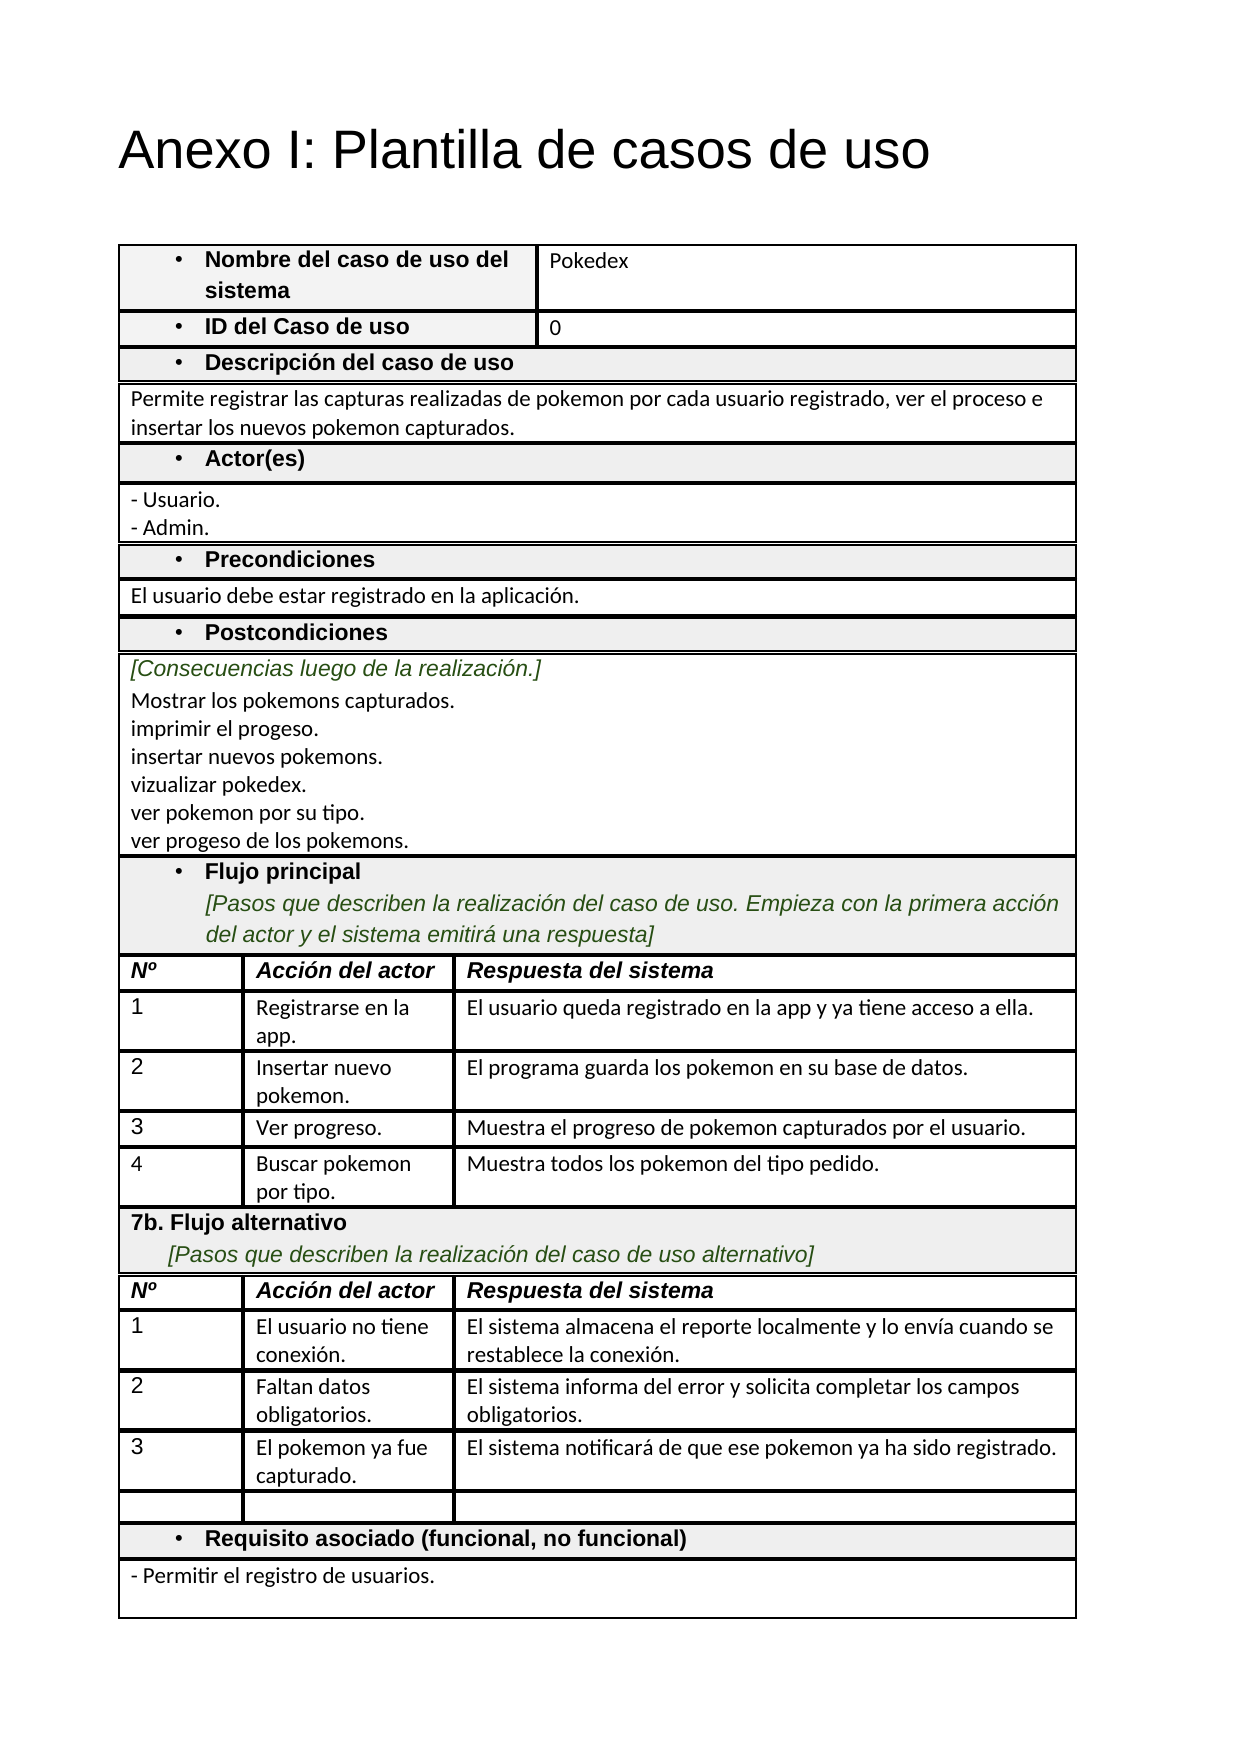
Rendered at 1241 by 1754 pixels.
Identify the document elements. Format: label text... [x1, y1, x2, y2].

table_cell Permite registrar las capturas realizadas de pokemon por cada usuario registrado, ver el proceso e insertar los nuevos pokemon capturados. [120, 385, 1075, 441]
table_cell El sistema informa del error y solicita completar los campos obligatorios. [456, 1373, 1075, 1428]
table_cell El usuario queda registrado en la app y ya tiene acceso a ella. [456, 993, 1075, 1049]
table_cell 4 [120, 1149, 241, 1205]
table_cell ID del Caso de uso [120, 313, 535, 345]
table_cell El programa guarda los pokemon en su base de datos. [456, 1053, 1075, 1109]
table_cell El usuario debe estar registrado en la aplicación. [120, 581, 1075, 614]
table_cell [456, 1493, 1075, 1521]
table_cell Actor(es) [120, 445, 1075, 481]
table_cell Nº [120, 1277, 241, 1308]
table_cell El sistema almacena el reporte localmente y lo envía cuando se restablece la conexión. [456, 1312, 1075, 1368]
table_cell Requisito asociado (funcional, no funcional) [120, 1525, 1075, 1557]
table_cell 2 [120, 1373, 241, 1428]
table_cell 3 [120, 1433, 241, 1489]
table_cell Insertar nuevo pokemon. [245, 1053, 452, 1109]
table_cell Descripción del caso de uso [120, 349, 1075, 380]
table_cell Postcondiciones [120, 619, 1075, 650]
table_cell - Permitir el registro de usuarios. [120, 1561, 1075, 1617]
table_cell Flujo principal [Pasos que describen la realización del caso de uso. Empieza con la primera acción del actor y el sistema emitirá una respuesta] [120, 858, 1075, 953]
table_cell Muestra el progreso de pokemon capturados por el usuario. [456, 1113, 1075, 1145]
table_cell [245, 1493, 452, 1521]
table_cell Precondiciones [120, 546, 1075, 577]
text Anexo I: Plantilla de casos de uso [118, 118, 1122, 180]
table_cell Ver progreso. [245, 1113, 452, 1145]
table_cell 3 [120, 1113, 241, 1145]
table_header Nombre del caso de uso del sistema [120, 246, 535, 309]
table_cell El usuario no tiene conexión. [245, 1312, 452, 1368]
table_cell Faltan datos obligatorios. [245, 1373, 452, 1428]
table_cell Registrarse en la app. [245, 993, 452, 1049]
table_cell El pokemon ya fue capturado. [245, 1433, 452, 1489]
table_cell 7b. Flujo alternativo [Pasos que describen la realización del caso de uso alternativo] [120, 1209, 1075, 1272]
table_cell - Usuario. - Admin. [120, 485, 1075, 541]
table_cell Muestra todos los pokemon del tipo pedido. [456, 1149, 1075, 1205]
table_cell 1 [120, 993, 241, 1049]
table_cell 1 [120, 1312, 241, 1368]
table_cell Buscar pokemon por tipo. [245, 1149, 452, 1205]
table_cell [120, 1493, 241, 1521]
table_cell Nº [120, 957, 241, 989]
table_cell 2 [120, 1053, 241, 1109]
table_cell [Consecuencias luego de la realización.] Mostrar los pokemons capturados. imprimir el progeso. insertar nuevos pokemons. vizualizar pokedex. ver pokemon por su tipo. ver progeso de los pokemons. [120, 655, 1075, 854]
table_cell 0 [539, 313, 1075, 345]
table_cell Respuesta del sistema [456, 1277, 1075, 1308]
table_cell Acción del actor [245, 957, 452, 989]
table_cell El sistema notificará de que ese pokemon ya ha sido registrado. [456, 1433, 1075, 1489]
table_header Pokedex [539, 246, 1075, 309]
table_cell Respuesta del sistema [456, 957, 1075, 989]
table_cell Acción del actor [245, 1277, 452, 1308]
